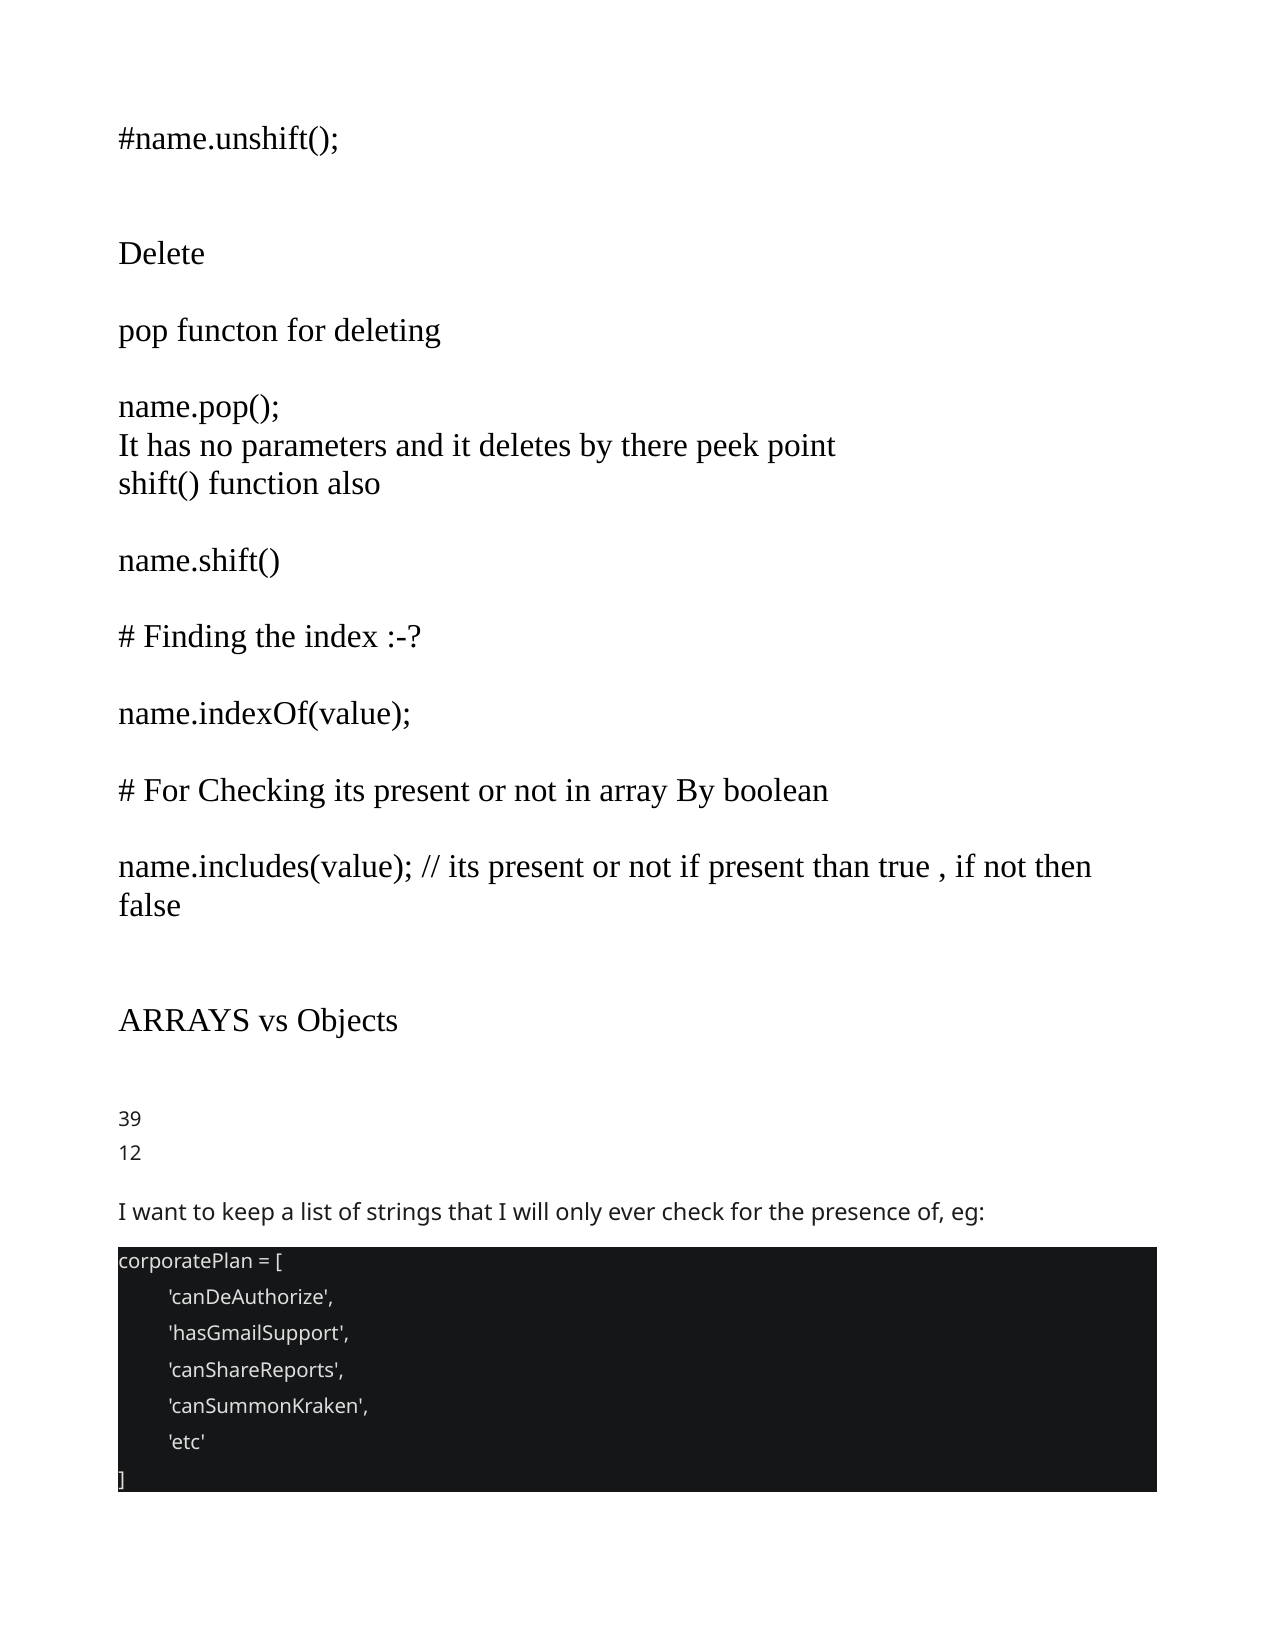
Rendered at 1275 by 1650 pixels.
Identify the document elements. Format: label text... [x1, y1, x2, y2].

text ARRAYS vs Objects [118, 1000, 1157, 1038]
text 'canDeAuthorize', [118, 1283, 1157, 1311]
text corporatePlan = [ [118, 1247, 1157, 1274]
text #name.unshift(); [118, 118, 1157, 156]
text I want to keep a list of strings that I will only ever check for the presence of, eg: [118, 1195, 1157, 1227]
text name.pop(); [118, 386, 1157, 425]
text 'etc' [118, 1428, 1157, 1456]
text shift() function also [118, 463, 1157, 501]
text # Finding the index :-? [118, 616, 1157, 655]
text 'canShareReports', [118, 1355, 1157, 1383]
text name.indexOf(value); [118, 693, 1157, 731]
text # For Checking its present or not in array By boolean [118, 770, 1157, 808]
text 39 [118, 1076, 1157, 1132]
text name.includes(value); // its present or not if present than true , if not then false [118, 846, 1157, 923]
text pop functon for deleting [118, 310, 1157, 348]
text Delete [118, 233, 1157, 271]
text ] [118, 1464, 1157, 1492]
text 12 [118, 1138, 1157, 1166]
text 'canSummonKraken', [118, 1392, 1157, 1420]
text 'hasGmailSupport', [118, 1319, 1157, 1347]
text name.shift() [118, 540, 1157, 578]
text It has no parameters and it deletes by there peek point [118, 425, 1157, 463]
